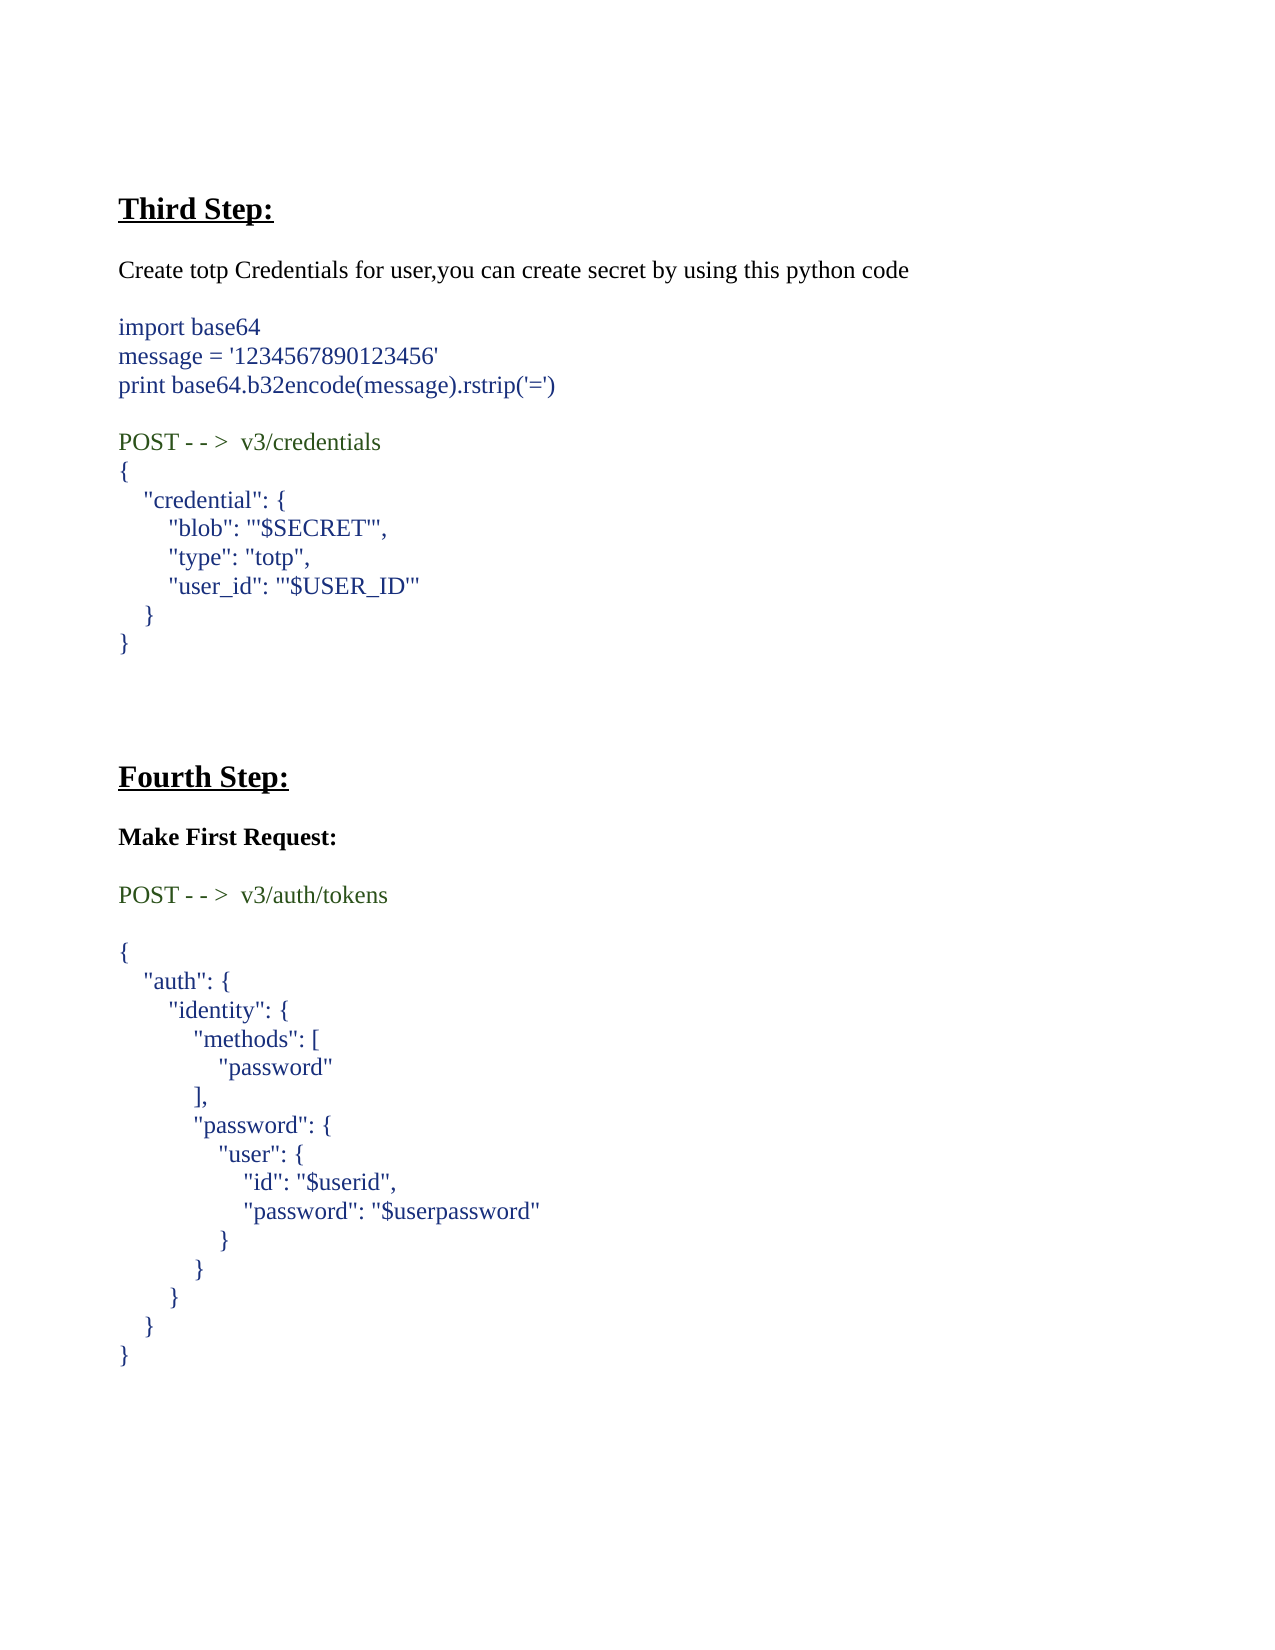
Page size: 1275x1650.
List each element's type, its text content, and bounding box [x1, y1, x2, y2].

text message = '1234567890123456' [118, 341, 1157, 370]
text Third Step: [118, 190, 1157, 226]
text print base64.b32encode(message).rstrip('=') [118, 370, 1157, 398]
text } [118, 628, 1157, 657]
text "password": { [118, 1110, 1157, 1139]
text } [118, 600, 1157, 628]
text "user": { [118, 1139, 1157, 1167]
text } [118, 1225, 1157, 1254]
text "methods": [ [118, 1024, 1157, 1052]
text ], [118, 1081, 1157, 1110]
text } [118, 1340, 1157, 1369]
text { [118, 456, 1157, 485]
text import base64 [118, 312, 1157, 341]
text "password": "$userpassword" [118, 1196, 1157, 1225]
text POST - - > v3/auth/tokens [118, 880, 1157, 909]
text POST - - > v3/credentials [118, 427, 1157, 456]
text "password" [118, 1052, 1157, 1081]
text Make First Request: [118, 822, 1157, 851]
text } [118, 1254, 1157, 1282]
text "id": "$userid", [118, 1167, 1157, 1196]
text { [118, 937, 1157, 966]
text } [118, 1311, 1157, 1340]
text "blob": "'$SECRET'", [118, 513, 1157, 542]
text Fourth Step: [118, 758, 1157, 794]
text "type": "totp", [118, 542, 1157, 571]
text "auth": { [118, 966, 1157, 995]
text "identity": { [118, 995, 1157, 1024]
text "credential": { [118, 485, 1157, 513]
text Create totp Credentials for user,you can create secret by using this python code [118, 255, 1157, 283]
text "user_id": "'$USER_ID'" [118, 571, 1157, 600]
text } [118, 1282, 1157, 1311]
